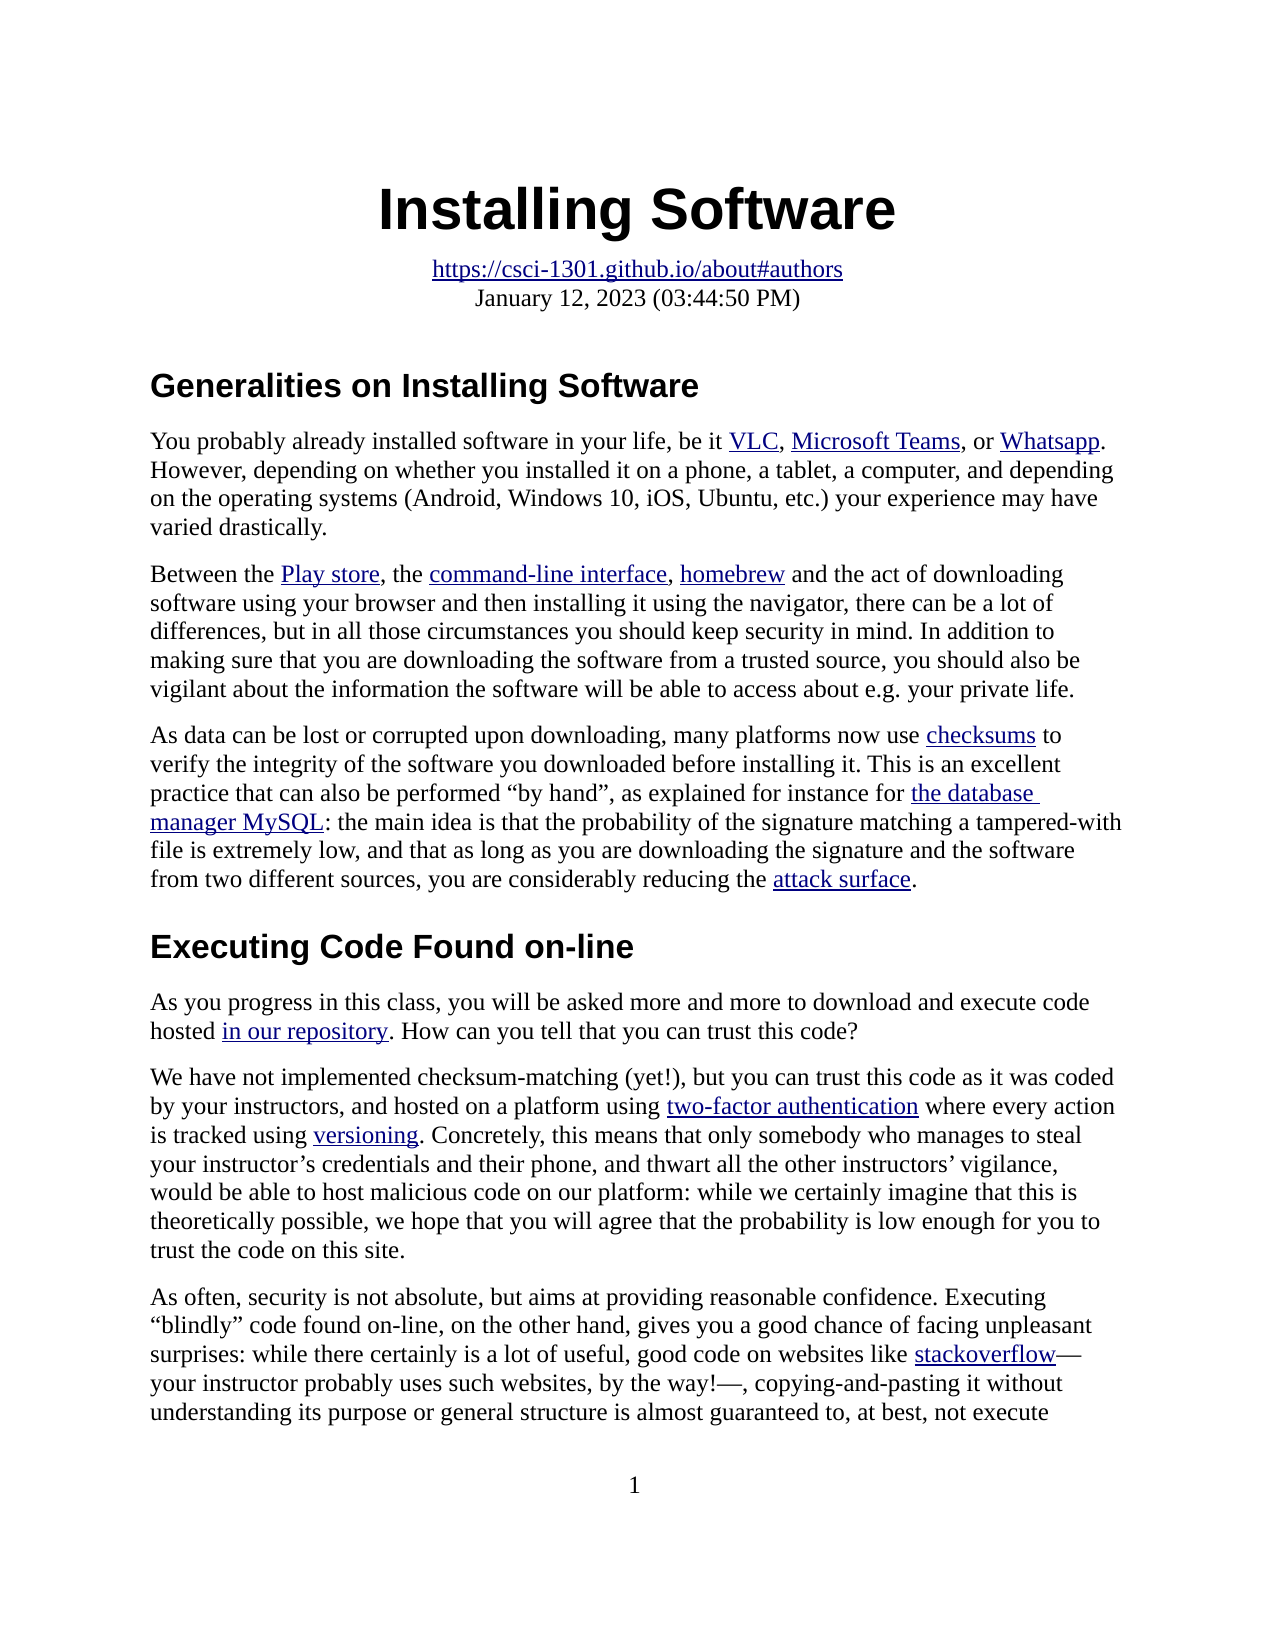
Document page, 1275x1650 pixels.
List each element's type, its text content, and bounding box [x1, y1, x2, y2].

text You probably already installed software in your life, be it VLC, Microsoft Teams, or Whatsapp. However, depending on whether you installed it on a phone, a tablet, a computer, and depending on the operating systems (Android, Windows 10, iOS, Ubuntu, etc.) your experience may have varied drastically. [150, 426, 1125, 541]
text As data can be lost or corrupted upon downloading, many platforms now use checksums to verify the integrity of the software you downloaded before installing it. This is an excellent practice that can also be performed “by hand”, as explained for instance for the database manager MySQL: the main idea is that the probability of the signature matching a tampered-with file is extremely low, and that as long as you are downloading the signature and the software from two different sources, you are considerably reducing the attack surface. [150, 721, 1125, 893]
subtitle Generalities on Installing Software [150, 366, 1125, 404]
text As often, security is not absolute, but aims at providing reasonable confidence. Executing “blindly” code found on-line, on the other hand, gives you a good chance of facing unpleasant surprises: while there certainly is a lot of useful, good code on websites like stackoverflow—your instructor probably uses such websites, by the way!—, copying-and-pasting it without understanding its purpose or general structure is almost guaranteed to, at best, not execute [150, 1282, 1125, 1425]
text We have not implemented checksum-matching (yet!), but you can trust this code as it was coded by your instructors, and hosted on a platform using two-factor authentication where every action is tracked using versioning. Concretely, this means that only somebody who manages to steal your instructor’s credentials and their phone, and thwart all the other instructors’ vigilance, would be able to host malicious code on our platform: while we certainly imagine that this is theoretically possible, we hope that you will agree that the probability is low enough for you to trust the code on this site. [150, 1062, 1125, 1264]
text https://csci-1301.github.io/about#authors [150, 254, 1125, 283]
text Between the Play store, the command-line interface, homebrew and the act of downloading software using your browser and then installing it using the navigator, there can be a lot of differences, but in all those circumstances you should keep security in mind. In addition to making sure that you are downloading the software from a trusted source, you should also be vigilant about the information the software will be able to access about e.g. your private life. [150, 559, 1125, 703]
text As you progress in this class, you will be asked more and more to download and execute code hosted in our repository. How can you tell that you can trust this code? [150, 987, 1125, 1044]
title Installing Software [150, 175, 1125, 242]
subtitle Executing Code Found on-line [150, 927, 1125, 966]
text January 12, 2023 (03:44:50 PM) [150, 283, 1125, 312]
